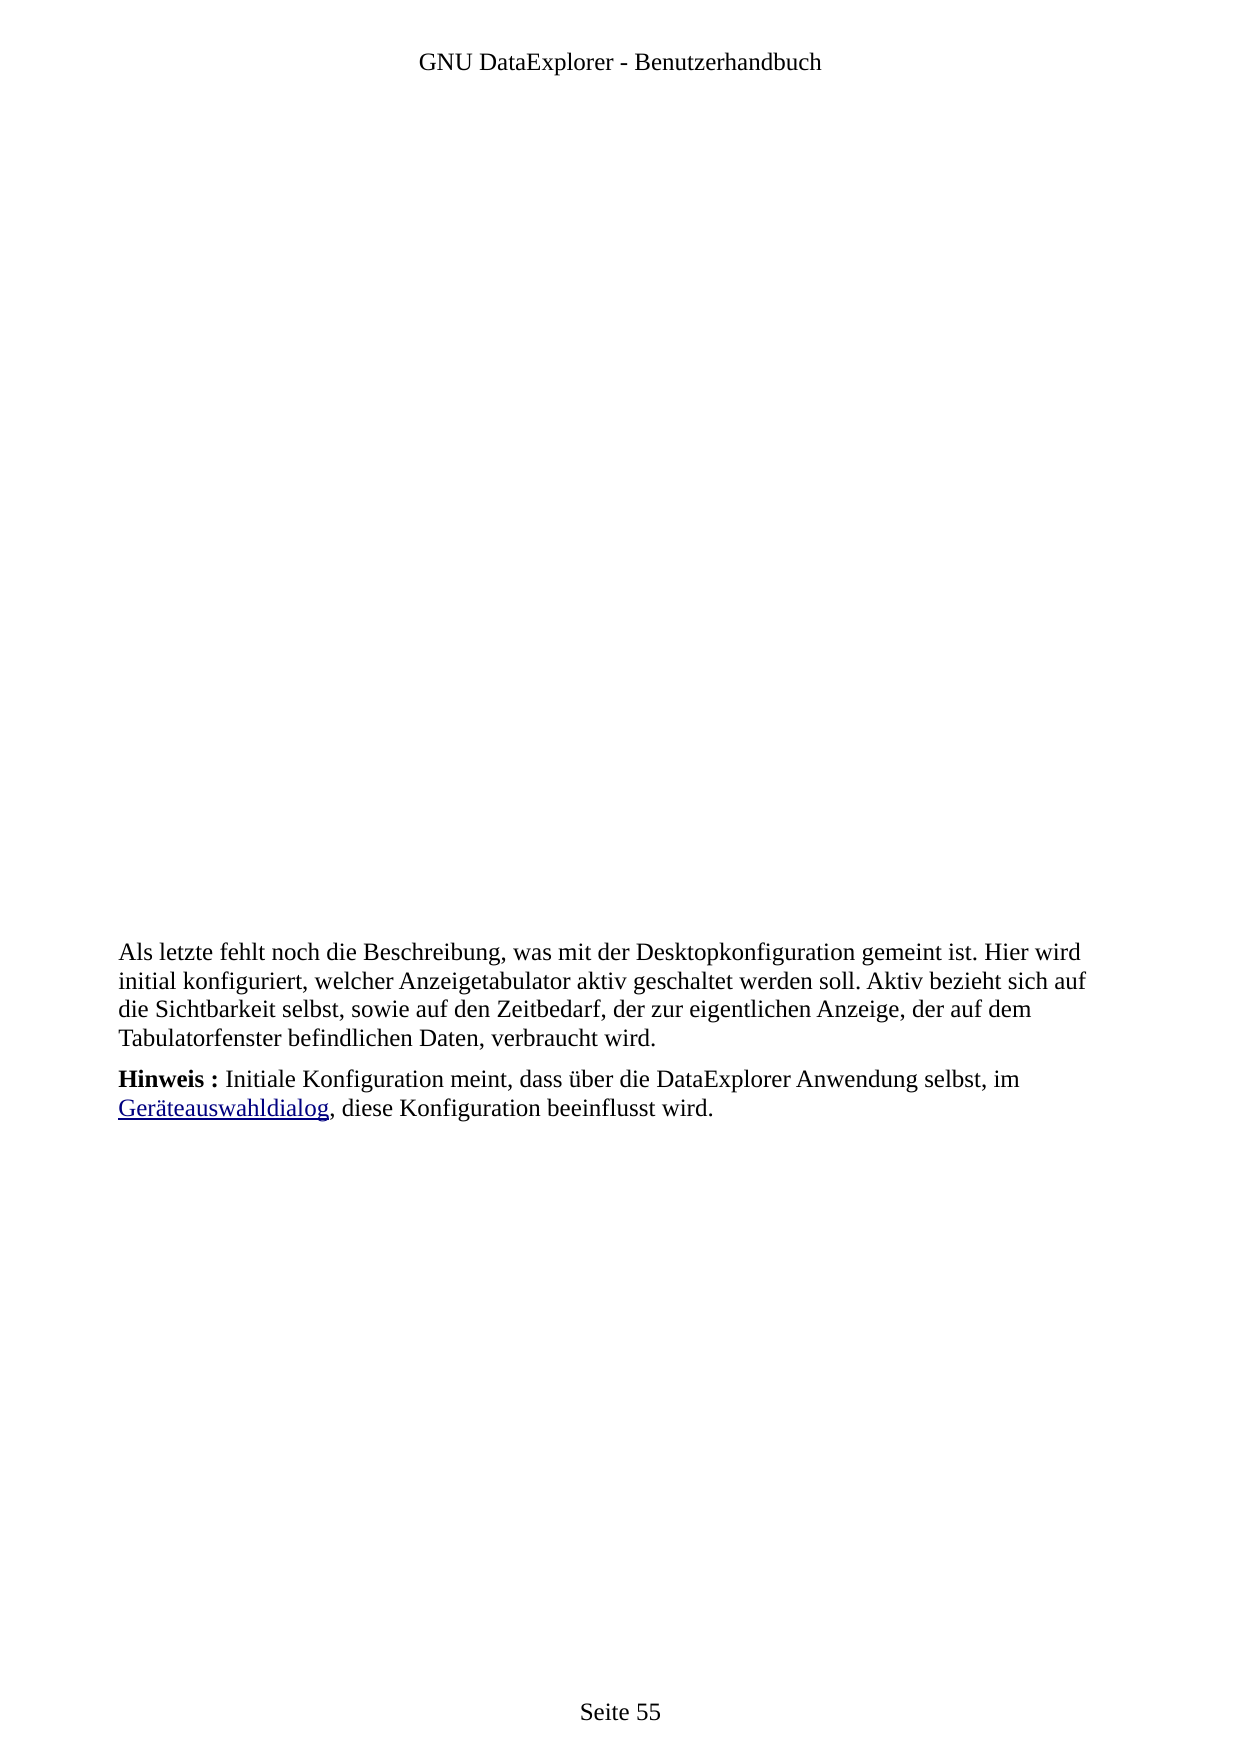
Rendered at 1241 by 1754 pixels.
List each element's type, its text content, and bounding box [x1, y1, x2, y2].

text Als letzte fehlt noch die Beschreibung, was mit der Desktopkonfiguration gemeint ist. Hier wird initial konfiguriert, welcher Anzeigetabulator aktiv geschaltet werden soll. Aktiv bezieht sich auf die Sichtbarkeit selbst, sowie auf den Zeitbedarf, der zur eigentlichen Anzeige, der auf dem Tabulatorfenster befindlichen Daten, verbraucht wird. [118, 579, 1122, 1052]
text Hinweis : Initiale Konfiguration meint, dass über die DataExplorer Anwendung selbst, im Geräteauswahldialog, diese Konfiguration beeinflusst wird. [118, 1064, 1122, 1122]
